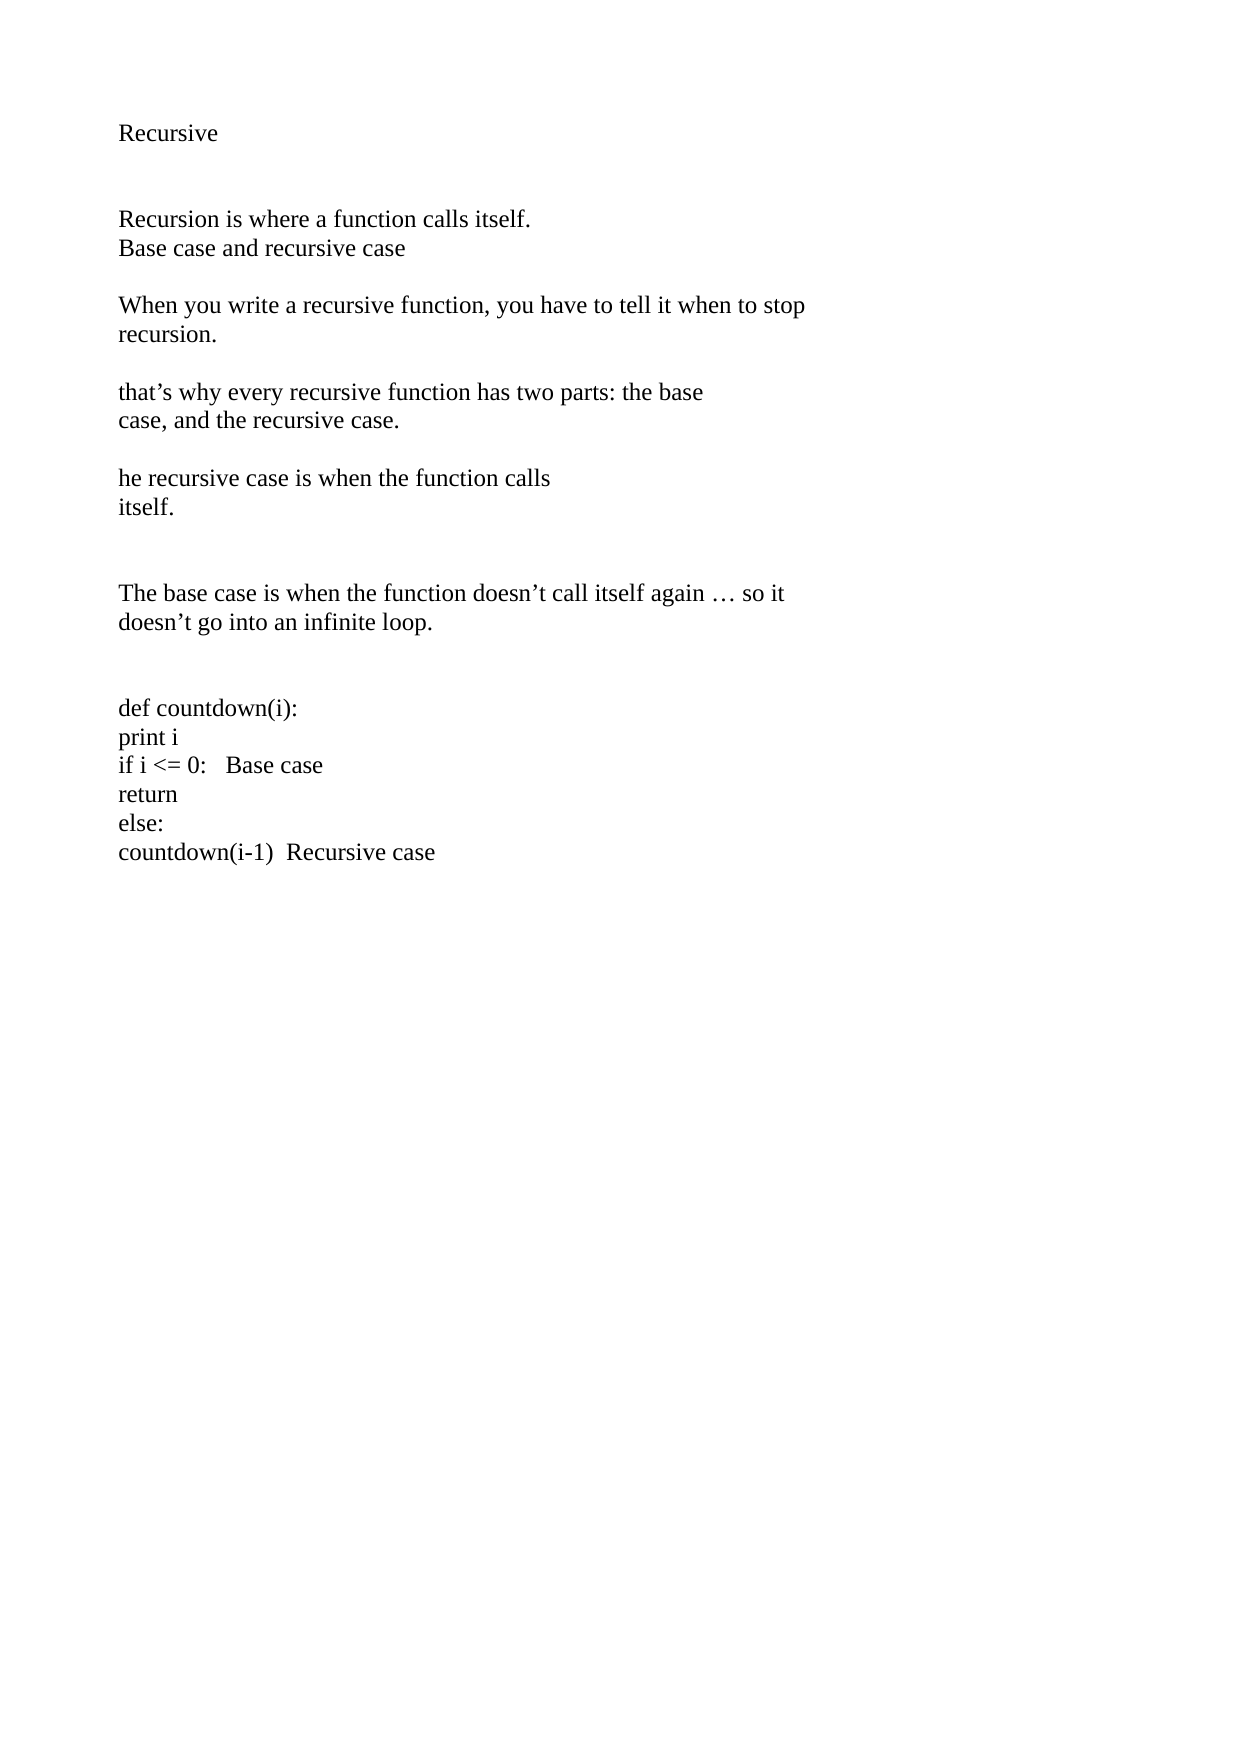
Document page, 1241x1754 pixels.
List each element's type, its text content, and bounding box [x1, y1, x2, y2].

table_cell [118, 894, 1122, 923]
table_header Recursion is where a function calls itself. [118, 204, 1122, 233]
table_cell Base case and recursive case When you write a recursive function, you have to tell it when to stop recursion. that’s why every recursive function has two parts: the base case, and the recursive case. he recursive case is when the function calls itself. The base case is when the function doesn’t call itself again … so it doesn’t go into an infinite loop. def countdown(i): print i if i <= 0: Base case return else: countdown(i-1) Recursive case [118, 233, 1122, 866]
table_cell [118, 923, 1122, 952]
table_cell [118, 1009, 1122, 1038]
text Recursive [118, 118, 1122, 147]
table_cell [118, 981, 1122, 1009]
table_cell [118, 1038, 1122, 1067]
table_cell [118, 952, 1122, 981]
table_cell [118, 866, 1122, 894]
